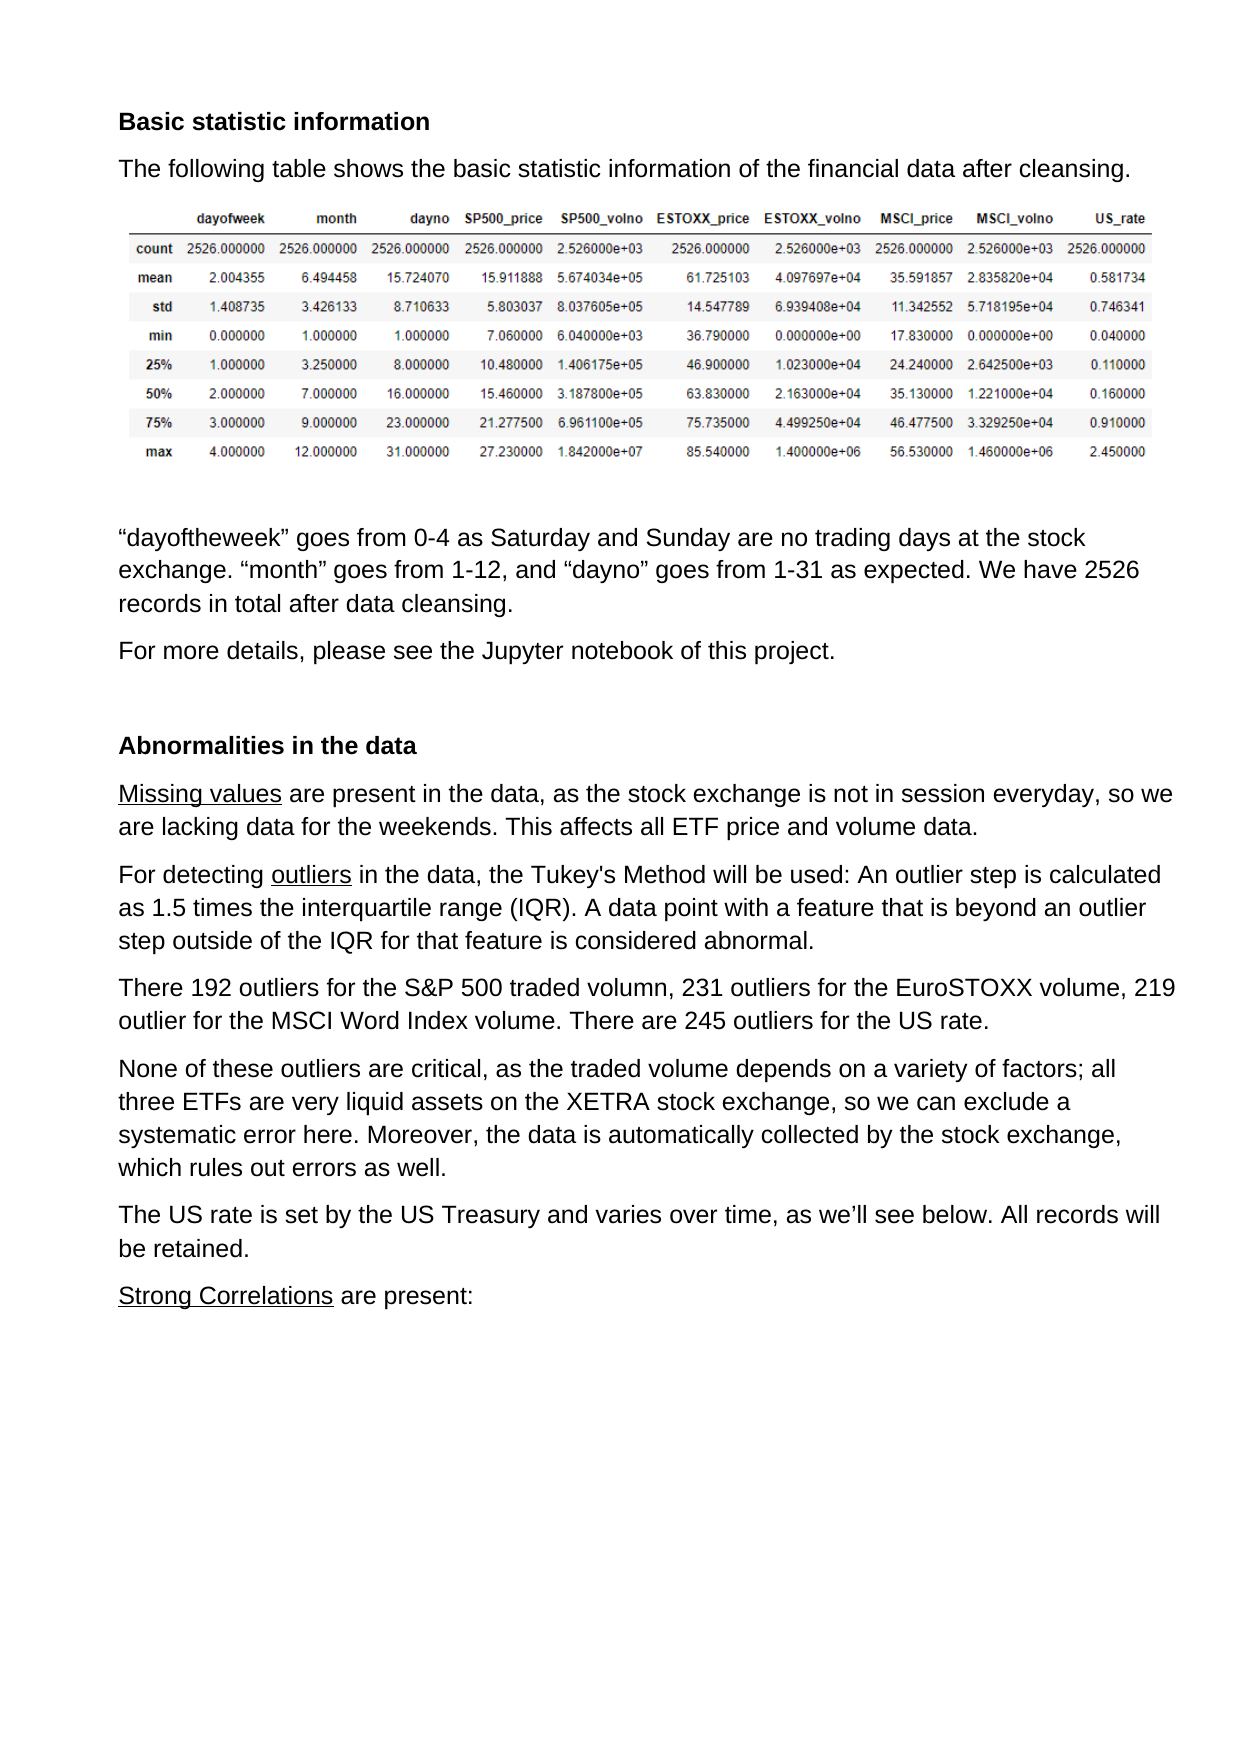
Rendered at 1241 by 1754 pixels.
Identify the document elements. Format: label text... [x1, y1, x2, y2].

text For more details, please see the Jupyter notebook of this project. [118, 636, 1181, 665]
picture [118, 201, 1182, 471]
text For detecting outliers in the data, the Tukey's Method will be used: An outlier step is calculated as 1.5 times the interquartile range (IQR). A data point with a feature that is beyond an outlier step outside of the IQR for that feature is considered abnormal. [118, 859, 1181, 954]
text Basic statistic information [118, 107, 1181, 135]
text There 192 outliers for the S&P 500 traded volumn, 231 outliers for the EuroSTOXX volume, 219 outlier for the MSCI Word Index volume. There are 245 outliers for the US rate. [118, 973, 1181, 1035]
text The following table shows the basic statistic information of the financial data after cleansing. [118, 154, 1181, 183]
text The US rate is set by the US Treasury and varies over time, as we’ll see below. All records will be retained. [118, 1201, 1181, 1262]
text “dayoftheweek” goes from 0-4 as Saturday and Sunday are no trading days at the stock exchange. “month” goes from 1-12, and “dayno” goes from 1-31 as expected. We have 2526 records in total after data cleansing. [118, 522, 1181, 617]
text Missing values are present in the data, as the stock exchange is not in session everyday, so we are lacking data for the weekends. This affects all ETF price and volume data. [118, 779, 1181, 841]
text Strong Correlations are present: [118, 1281, 1181, 1310]
text None of these outliers are critical, as the traded volume depends on a variety of factors; all three ETFs are very liquid assets on the XETRA stock exchange, so we can exclude a systematic error here. Moreover, the data is automatically collected by the stock exchange, which rules out errors as well. [118, 1054, 1181, 1182]
text Abnormalities in the data [118, 731, 1181, 760]
